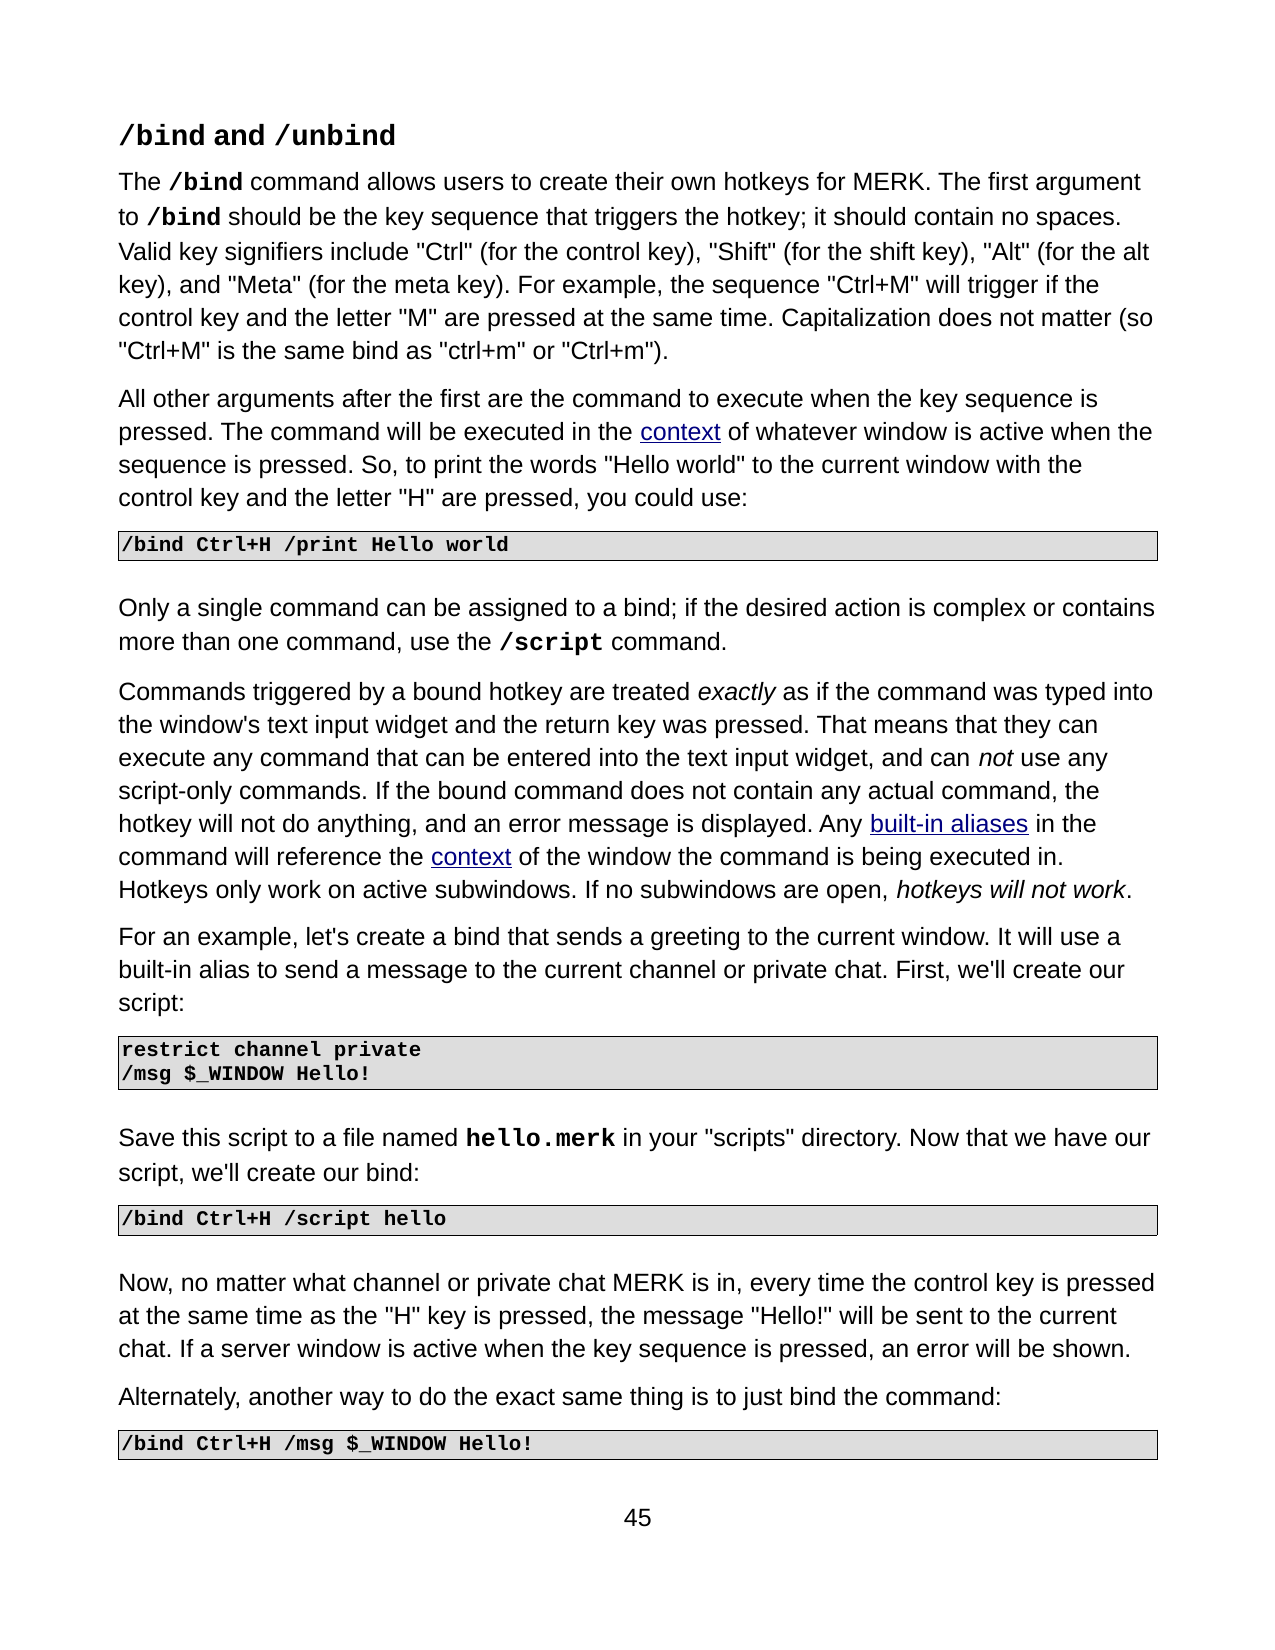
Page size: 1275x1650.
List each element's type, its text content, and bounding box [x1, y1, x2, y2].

table_header /bind Ctrl+H /script hello [119, 1206, 1157, 1235]
text The /bind command allows users to create their own hotkeys for MERK. The first argument to /bind should be the key sequence that triggers the hotkey; it should contain no spaces. Valid key signifiers include "Ctrl" (for the control key), "Shift" (for the shift key), "Alt" (for the alt key), and "Meta" (for the meta key). For example, the sequence "Ctrl+M" will trigger if the control key and the letter "M" are pressed at the same time. Capitalization does not matter (so "Ctrl+M" is the same bind as "ctrl+m" or "Ctrl+m"). [118, 167, 1157, 365]
table_header restrict channel private /msg $_WINDOW Hello! [119, 1037, 1157, 1089]
text Alternately, another way to do the exact same thing is to just bind the command: [118, 1382, 1157, 1411]
text Commands triggered by a bound hotkey are treated exactly as if the command was typed into the window's text input widget and the return key was pressed. That means that they can execute any command that can be entered into the text input widget, and can not use any script-only commands. If the bound command does not contain any actual command, the hotkey will not do anything, and an error message is displayed. Any built-in aliases in the command will reference the context of the window the command is being executed in. Hotkeys only work on active subwindows. If no subwindows are open, hotkeys will not work. [118, 677, 1157, 903]
text Only a single command can be assigned to a bind; if the desired action is complex or contains more than one command, use the /script command. [118, 561, 1157, 657]
text Save this script to a file named hello.merk in your "scripts" directory. Now that we have our script, we'll create our bind: [118, 1090, 1157, 1186]
text Now, no matter what channel or private chat MERK is in, every time the control key is pressed at the same time as the "H" key is pressed, the message "Hello!" will be sent to the current chat. If a server window is active when the key sequence is pressed, an error will be shown. [118, 1236, 1157, 1363]
table_header /bind Ctrl+H /msg $_WINDOW Hello! [119, 1431, 1157, 1459]
table_header /bind Ctrl+H /print Hello world [119, 532, 1157, 560]
text All other arguments after the first are the command to execute when the key sequence is pressed. The command will be executed in the context of whatever window is active when the sequence is pressed. So, to print the words "Hello world" to the current window with the control key and the letter "H" are pressed, you could use: [118, 384, 1157, 512]
subtitle /bind and /unbind [118, 118, 1157, 154]
text For an example, let's create a bind that sends a greeting to the current window. It will use a built-in alias to send a message to the current channel or private chat. First, we'll create our script: [118, 922, 1157, 1017]
